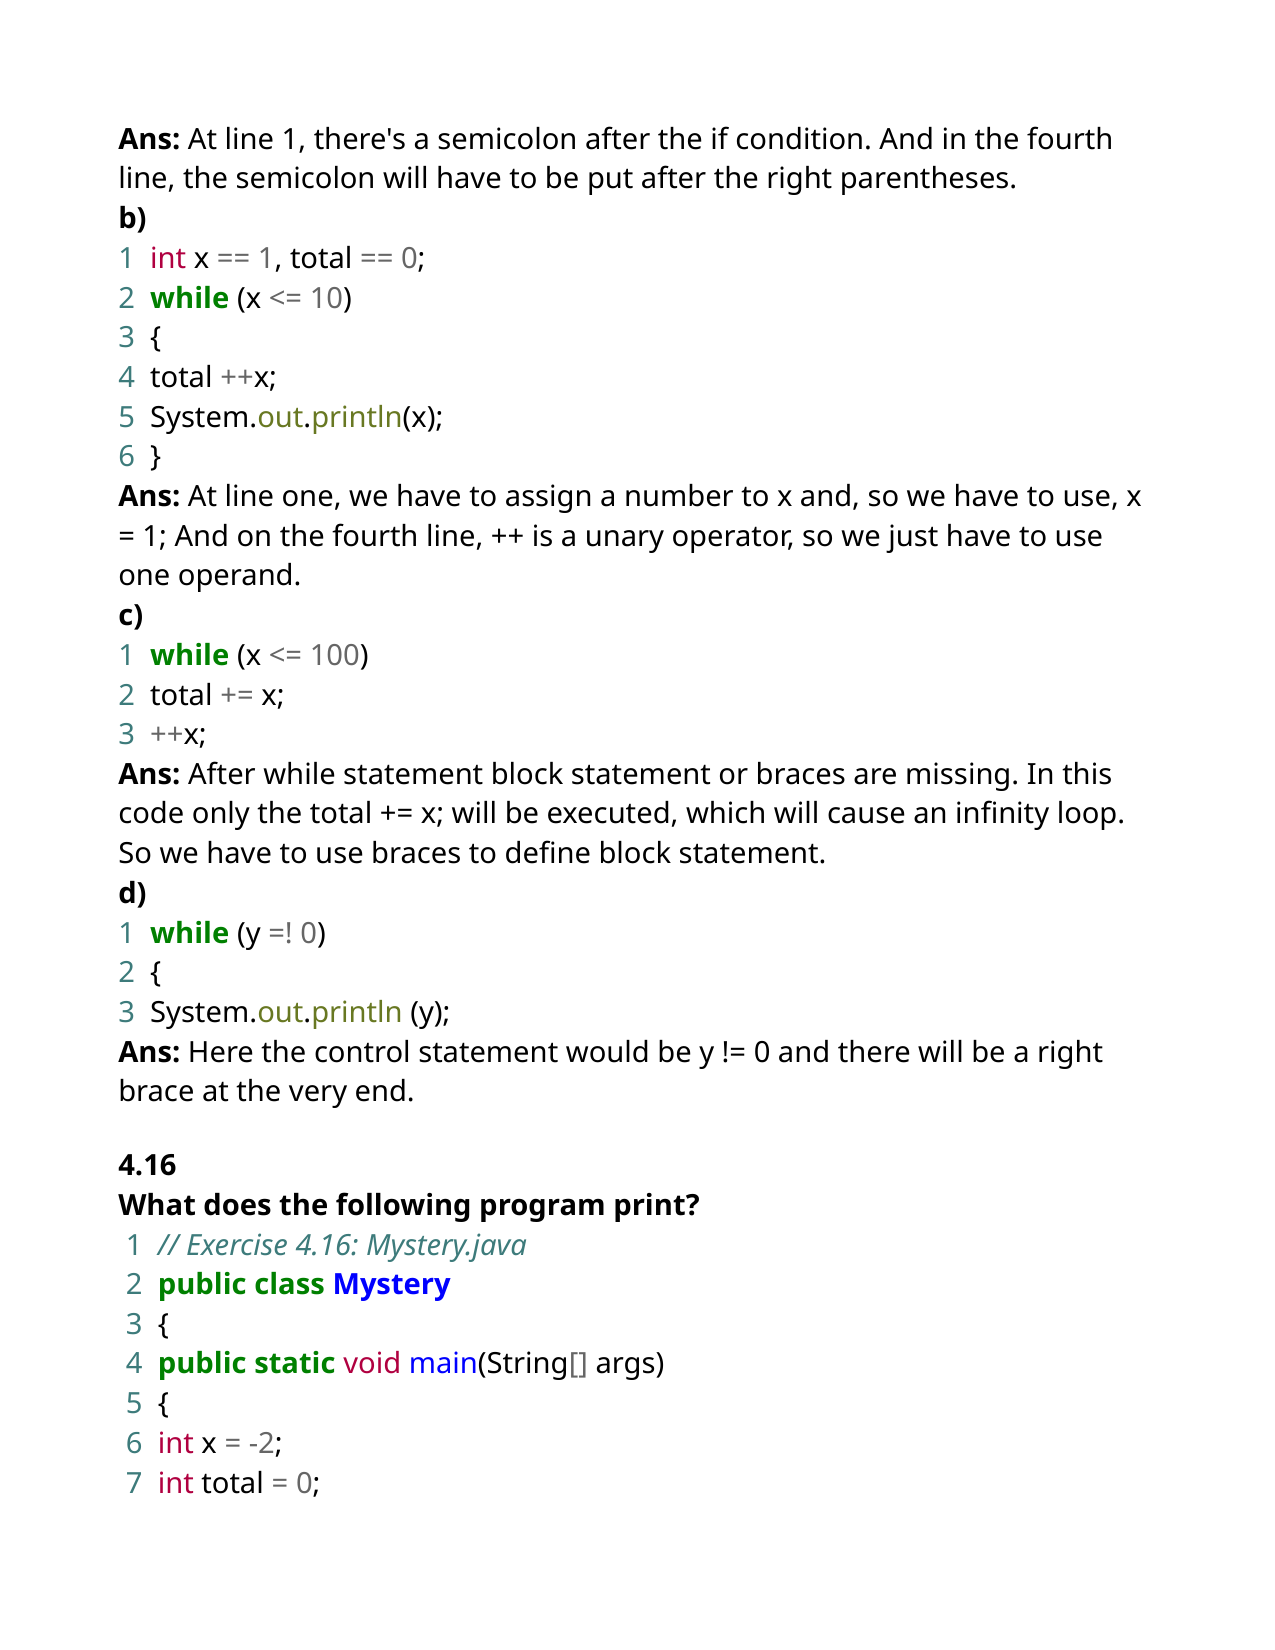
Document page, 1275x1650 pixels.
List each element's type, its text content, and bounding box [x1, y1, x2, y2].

text c) [118, 594, 1157, 634]
text 1 // Exercise 4.16: Mystery.java [118, 1224, 1157, 1263]
text 3 System.out.println (y); [118, 991, 1157, 1031]
text 1 while (x <= 100) [118, 634, 1157, 674]
text 3 { [118, 1303, 1157, 1343]
text 5 System.out.println(x); [118, 396, 1157, 436]
text 6 } [118, 436, 1157, 475]
text 1 while (y =! 0) [118, 912, 1157, 952]
text 7 int total = 0; [118, 1462, 1157, 1502]
text Ans: After while statement block statement or braces are missing. In this code only the total += x; will be executed, which will cause an infinity loop. So we have to use braces to define block statement. [118, 753, 1157, 872]
text 2 total += x; [118, 674, 1157, 713]
text What does the following program print? [118, 1184, 1157, 1224]
text 1 int x == 1, total == 0; [118, 237, 1157, 277]
text d) [118, 872, 1157, 912]
text 4 public static void main(String[] args) [118, 1343, 1157, 1382]
text 2 { [118, 952, 1157, 991]
text Ans: Here the control statement would be y != 0 and there will be a right brace at the very end. [118, 1031, 1157, 1110]
text Ans: At line one, we have to assign a number to x and, so we have to use, x = 1; And on the fourth line, ++ is a unary operator, so we just have to use one operand. [118, 475, 1157, 594]
text 6 int x = -2; [118, 1422, 1157, 1462]
text b) [118, 197, 1157, 237]
text 4.16 [118, 1144, 1157, 1184]
text Ans: At line 1, there's a semicolon after the if condition. And in the fourth line, the semicolon will have to be put after the right parentheses. [118, 118, 1157, 197]
text 2 public class Mystery [118, 1263, 1157, 1303]
text 3 ++x; [118, 713, 1157, 753]
text 5 { [118, 1382, 1157, 1422]
text 4 total ++x; [118, 356, 1157, 396]
text 2 while (x <= 10) [118, 277, 1157, 317]
text 3 { [118, 317, 1157, 356]
